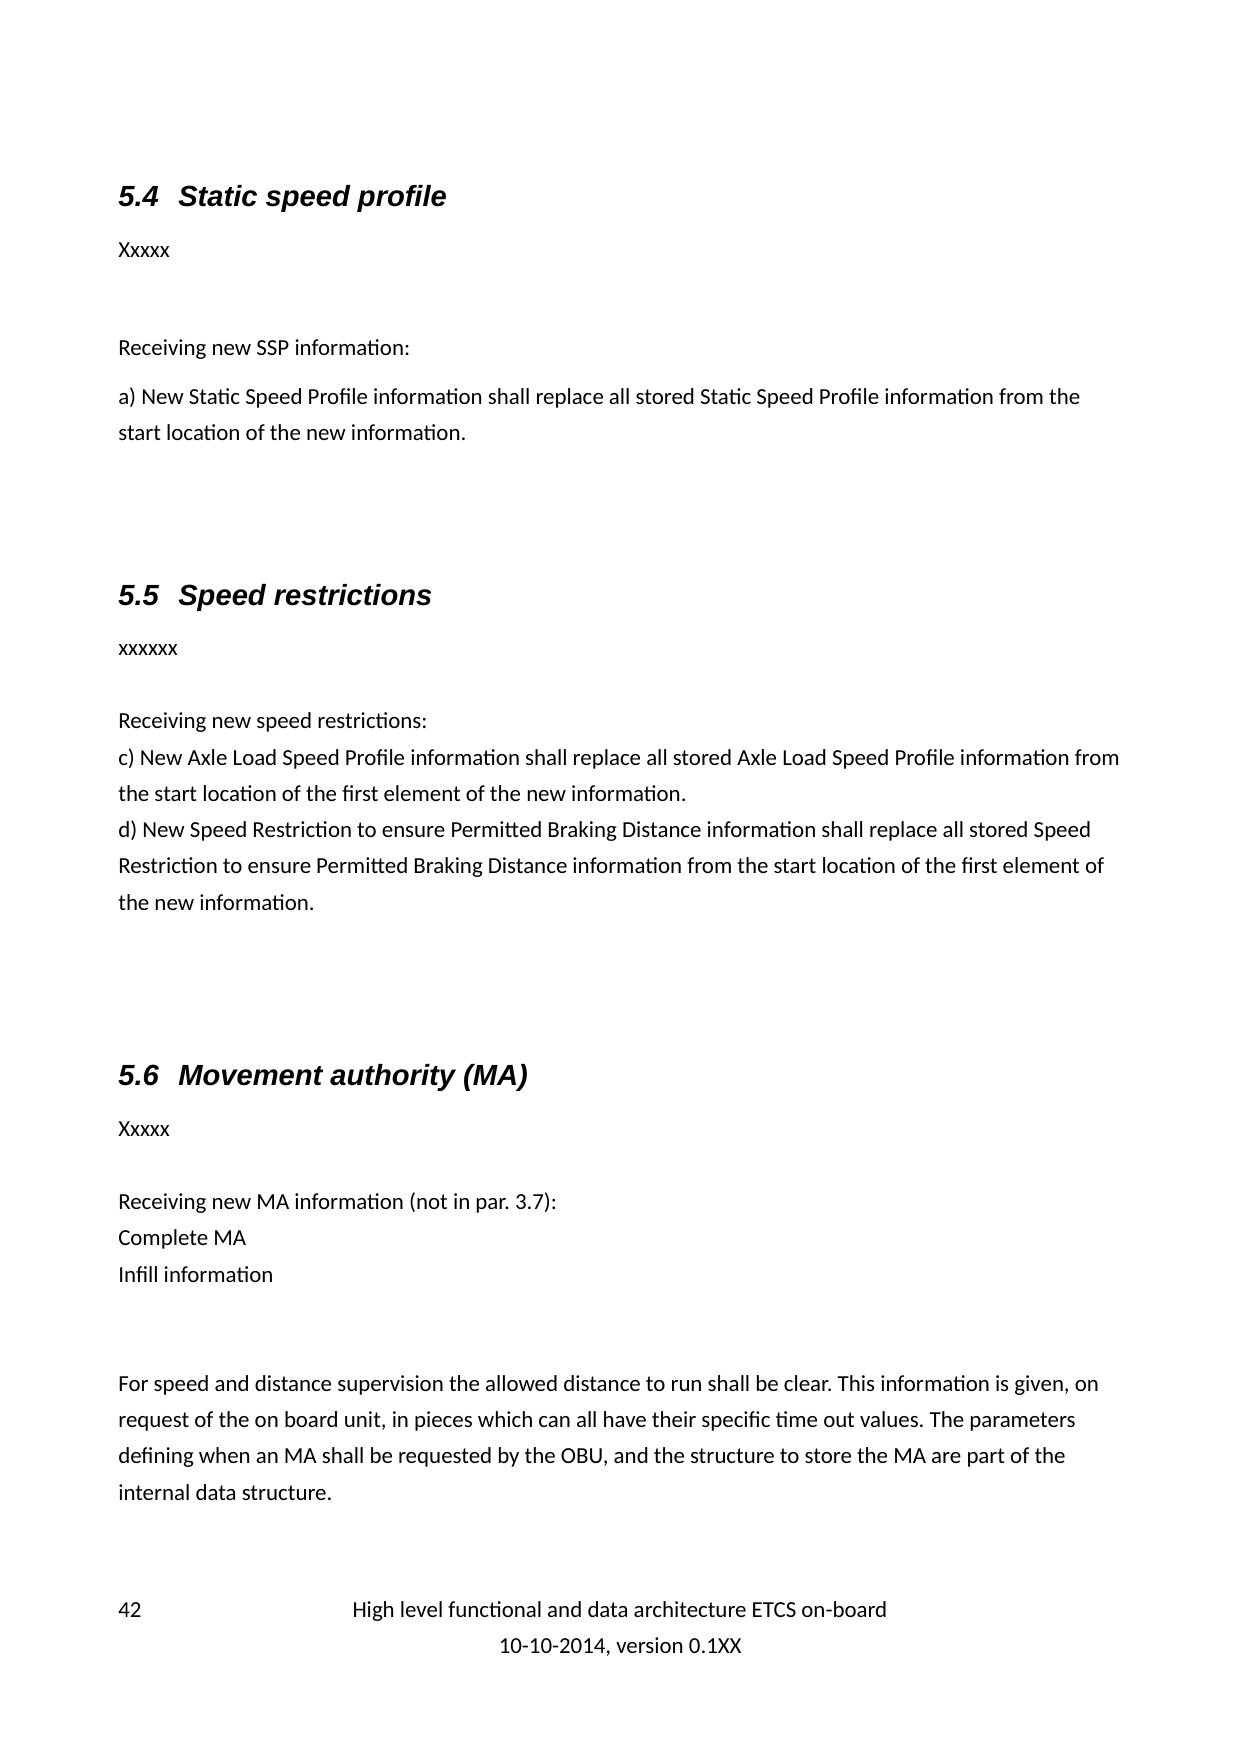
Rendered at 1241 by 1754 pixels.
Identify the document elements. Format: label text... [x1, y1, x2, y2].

text Complete MA [118, 1223, 1122, 1252]
text c) New Axle Load Speed Profile information shall replace all stored Axle Load Speed Profile information from the start location of the first element of the new information. [118, 743, 1122, 807]
subtitle Static speed profile [118, 179, 1122, 213]
subtitle Movement authority (MA) [118, 1058, 1122, 1092]
text d) New Speed Restriction to ensure Permitted Braking Distance information shall replace all stored Speed Restriction to ensure Permitted Braking Distance information from the start location of the first element of the new information. [118, 815, 1122, 916]
text Receiving new SSP information: [118, 333, 1122, 361]
text Infill information [118, 1260, 1122, 1288]
text Receiving new speed restrictions: [118, 706, 1122, 734]
subtitle Speed restrictions [118, 577, 1122, 611]
text Xxxxx [118, 1114, 1122, 1142]
text Xxxxx [118, 236, 1122, 263]
text Receiving new MA information (not in par. 3.7): [118, 1187, 1122, 1215]
text xxxxxx [118, 633, 1122, 662]
text a) New Static Speed Profile information shall replace all stored Static Speed Profile information from the start location of the new information. [118, 382, 1122, 446]
text For speed and distance supervision the allowed distance to run shall be clear. This information is given, on request of the on board unit, in pieces which can all have their specific time out values. The parameters defining when an MA shall be requested by the OBU, and the structure to store the MA are part of the internal data structure. [118, 1369, 1122, 1506]
